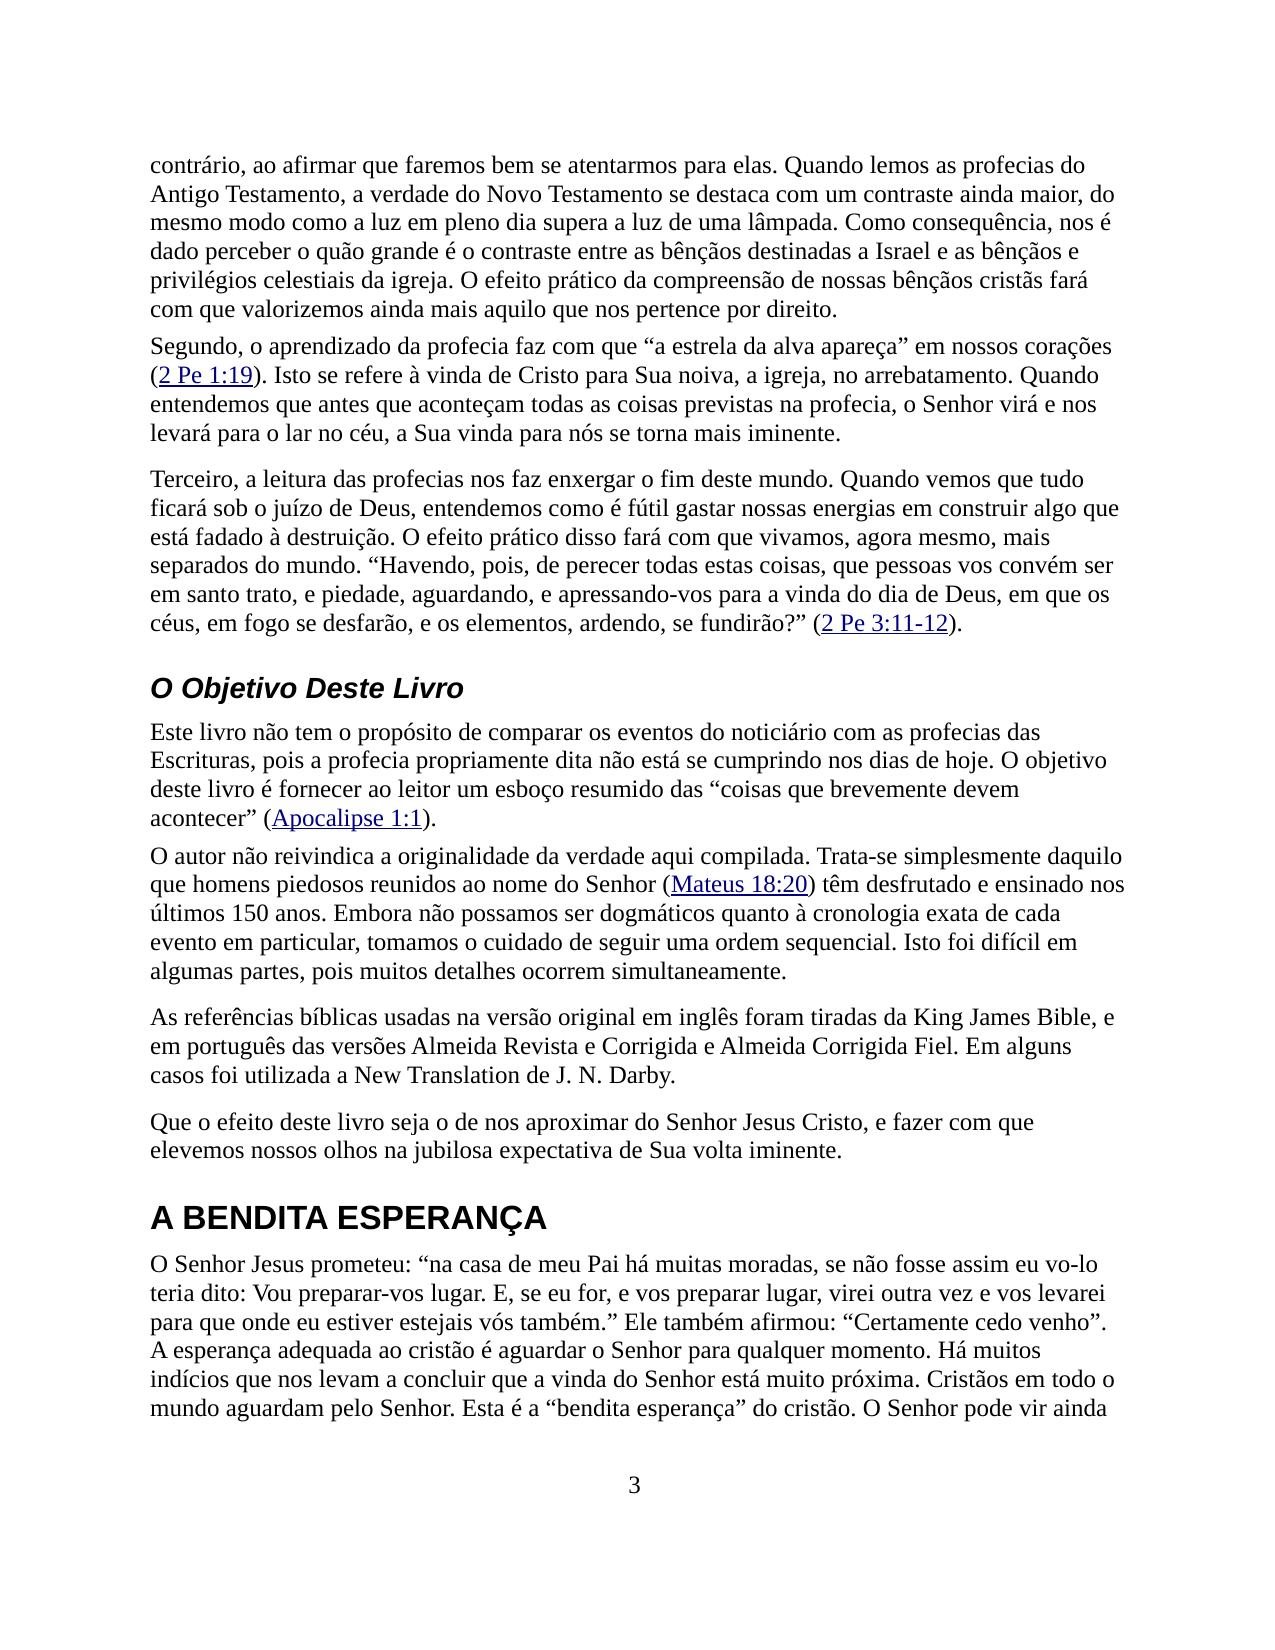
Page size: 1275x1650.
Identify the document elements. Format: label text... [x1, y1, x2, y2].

subtitle A BENDITA ESPERANÇA [150, 1198, 1125, 1237]
text O autor não reivindica a originalidade da verdade aqui compilada. Trata-se simplesmente daquilo que homens piedosos reunidos ao nome do Senhor (Mateus 18:20) têm desfrutado e ensinado nos últimos 150 anos. Embora não possamos ser dogmáticos quanto à cronologia exata de cada evento em particular, tomamos o cuidado de seguir uma ordem sequencial. Isto foi difícil em algumas partes, pois muitos detalhes ocorrem simultaneamente. [150, 841, 1125, 984]
text Segundo, o aprendizado da profecia faz com que “a estrela da alva apareça” em nossos corações (2 Pe 1:19). Isto se refere à vinda de Cristo para Sua noiva, a igreja, no arrebatamento. Quando entendemos que antes que aconteçam todas as coisas previstas na profecia, o Senhor virá e nos levará para o lar no céu, a Sua vinda para nós se torna mais iminente. [150, 331, 1125, 446]
text contrário, ao afirmar que faremos bem se atentarmos para elas. Quando lemos as profecias do Antigo Testamento, a verdade do Novo Testamento se destaca com um contraste ainda maior, do mesmo modo como a luz em pleno dia supera a luz de uma lâmpada. Como consequência, nos é dado perceber o quão grande é o contraste entre as bênçãos destinadas a Israel e as bênçãos e privilégios celestiais da igreja. O efeito prático da compreensão de nossas bênçãos cristãs fará com que valorizemos ainda mais aquilo que nos pertence por direito. [150, 150, 1125, 322]
subtitle O Objetivo Deste Livro [150, 671, 1125, 704]
text As referências bíblicas usadas na versão original em inglês foram tiradas da King James Bible, e em português das versões Almeida Revista e Corrigida e Almeida Corrigida Fiel. Em alguns casos foi utilizada a New Translation de J. N. Darby. [150, 1002, 1125, 1089]
text Este livro não tem o propósito de comparar os eventos do noticiário com as profecias das Escrituras, pois a profecia propriamente dita não está se cumprindo nos dias de hoje. O objetivo deste livro é fornecer ao leitor um esboço resumido das “coisas que brevemente devem acontecer” (Apocalipse 1:1). [150, 717, 1125, 832]
text O Senhor Jesus prometeu: “na casa de meu Pai há muitas moradas, se não fosse assim eu vo-lo teria dito: Vou preparar-vos lugar. E, se eu for, e vos preparar lugar, virei outra vez e vos levarei para que onde eu estiver estejais vós também.” Ele também afirmou: “Certamente cedo venho”. A esperança adequada ao cristão é aguardar o Senhor para qualquer momento. Há muitos indícios que nos levam a concluir que a vinda do Senhor está muito próxima. Cristãos em todo o mundo aguardam pelo Senhor. Esta é a “bendita esperança” do cristão. O Senhor pode vir ainda [150, 1249, 1125, 1422]
text Terceiro, a leitura das profecias nos faz enxergar o fim deste mundo. Quando vemos que tudo ficará sob o juízo de Deus, entendemos como é fútil gastar nossas energias em construir algo que está fadado à destruição. O efeito prático disso fará com que vivamos, agora mesmo, mais separados do mundo. “Havendo, pois, de perecer todas estas coisas, que pessoas vos convém ser em santo trato, e piedade, aguardando, e apressando-vos para a vinda do dia de Deus, em que os céus, em fogo se desfarão, e os elementos, ardendo, se fundirão?” (2 Pe 3:11-12). [150, 464, 1125, 637]
text Que o efeito deste livro seja o de nos aproximar do Senhor Jesus Cristo, e fazer com que elevemos nossos olhos na jubilosa expectativa de Sua volta iminente. [150, 1107, 1125, 1164]
